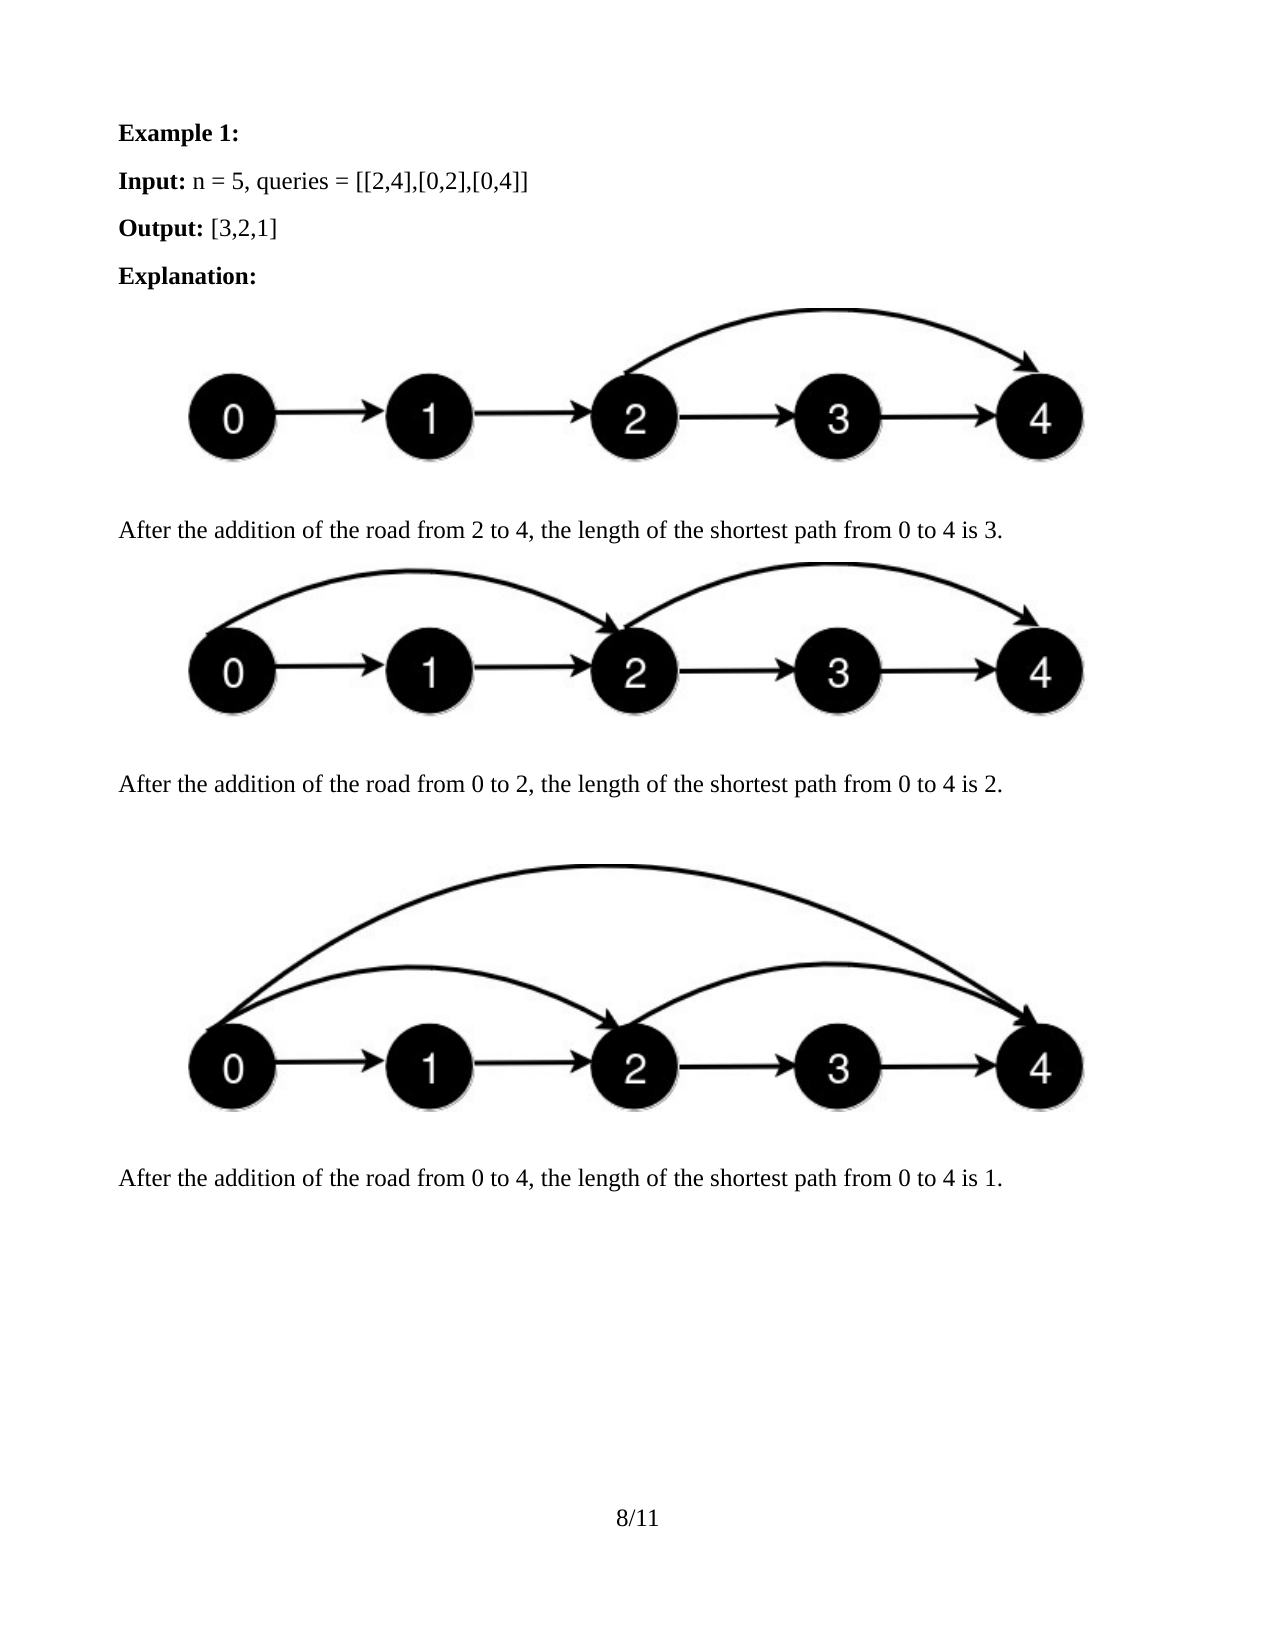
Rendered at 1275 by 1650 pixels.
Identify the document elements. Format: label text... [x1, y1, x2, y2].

text Input: n = 5, queries = [[2,4],[0,2],[0,4]] [118, 166, 1157, 194]
text Explanation: [118, 261, 1157, 290]
picture [187, 562, 1088, 718]
text Example 1: [118, 118, 1157, 147]
text After the addition of the road from 0 to 4, the length of the shortest path from 0 to 4 is 1. [118, 1163, 1157, 1192]
text After the addition of the road from 2 to 4, the length of the shortest path from 0 to 4 is 3. [118, 515, 1157, 544]
picture [187, 864, 1088, 1112]
text Output: [3,2,1] [118, 213, 1157, 242]
picture [187, 308, 1088, 464]
text After the addition of the road from 0 to 2, the length of the shortest path from 0 to 4 is 2. [118, 769, 1157, 798]
